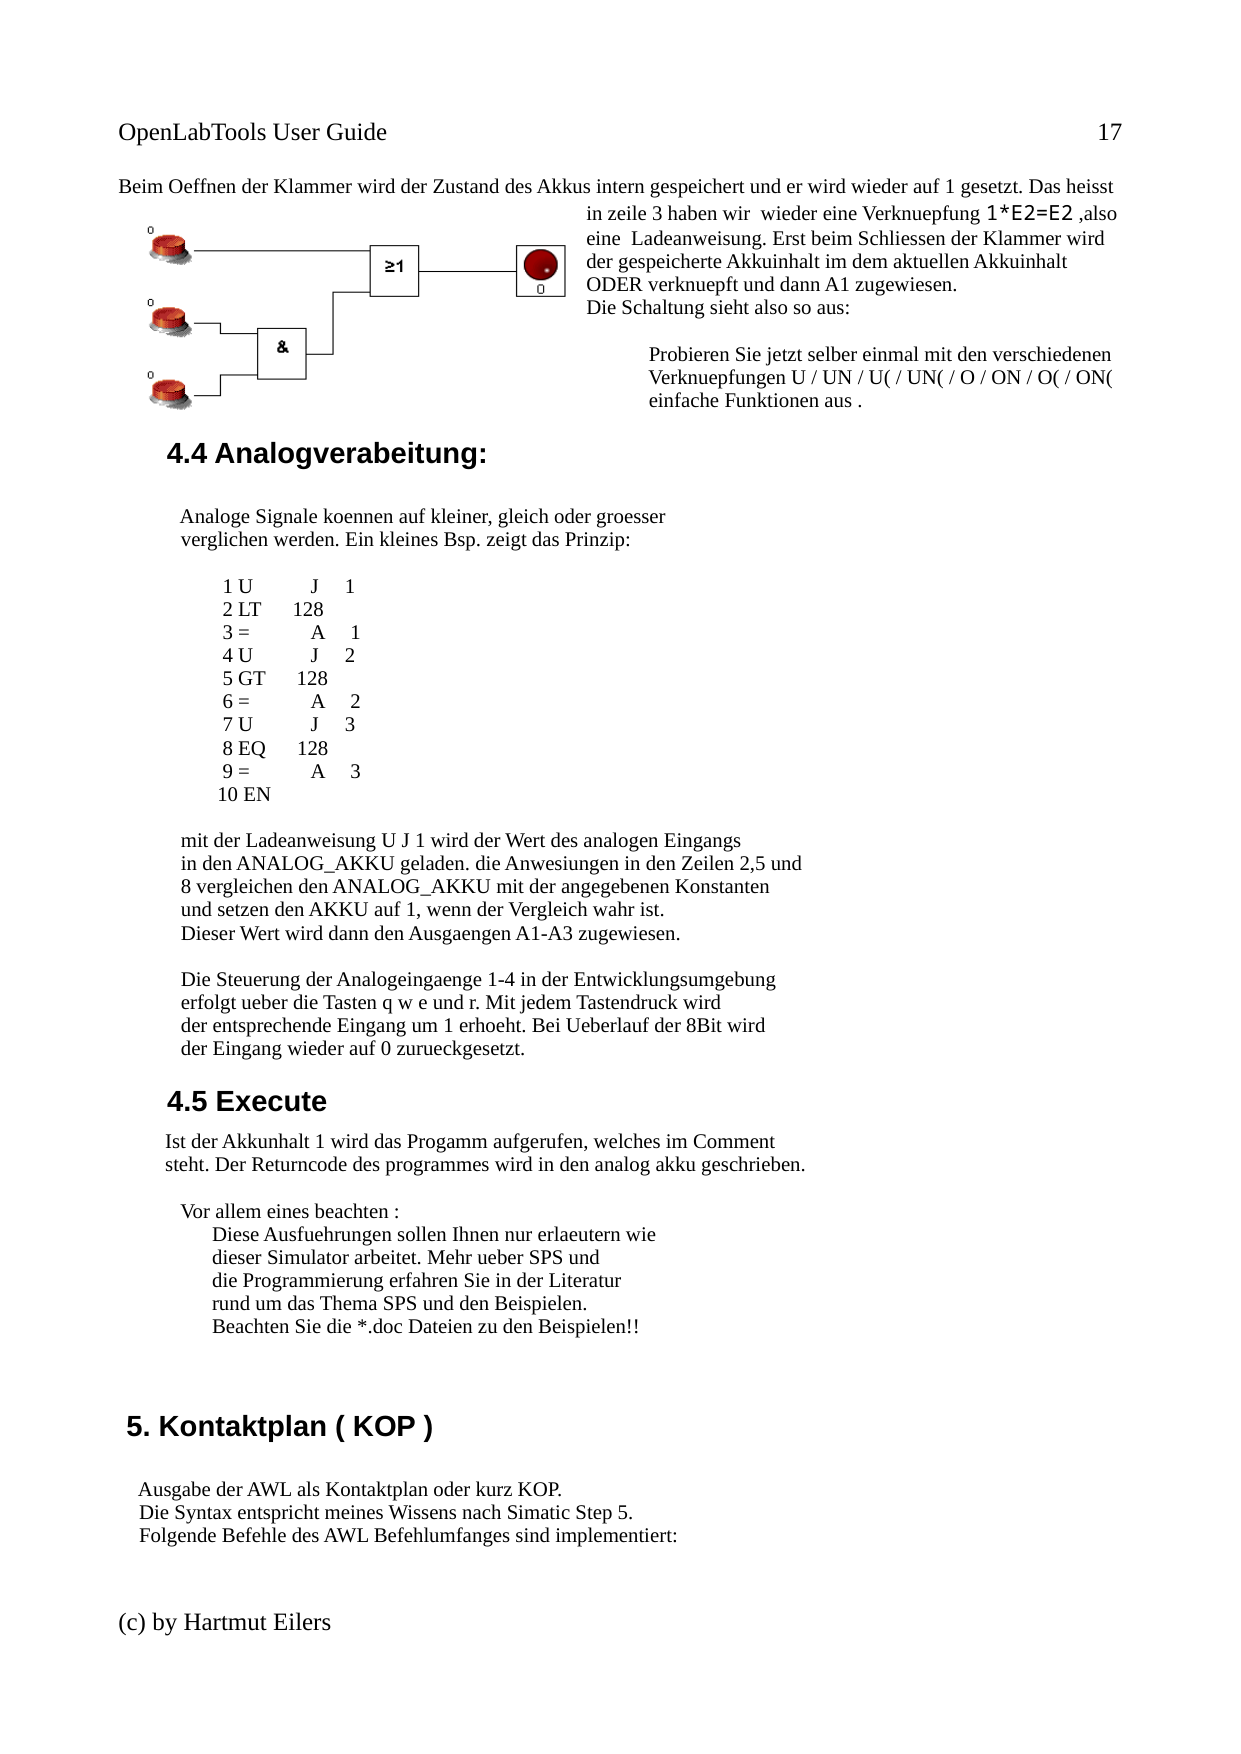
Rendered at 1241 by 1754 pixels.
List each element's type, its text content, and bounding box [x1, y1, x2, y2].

text Ausgabe der AWL als Kontaktplan oder kurz KOP. [118, 1478, 1122, 1501]
text Beim Oeffnen der Klammer wird der Zustand des Akkus intern gespeichert und er wird wieder auf 1 gesetzt. Das heisst in zeile 3 haben wir wieder eine Verknuepfung 1*E2=E2 ,also eine Ladeanweisung. Erst beim Schliessen der Klammer wird der gespeicherte Akkuinhalt im dem aktuellen Akkuinhalt ODER verknuepft und dann A1 zugewiesen. Die Schaltung sieht also so aus: [118, 175, 1122, 319]
text 8 vergleichen den ANALOG_AKKU mit der angegebenen Konstanten [118, 875, 1122, 898]
subtitle 4.4 Analogverabeitung: [118, 437, 1122, 469]
text Ist der Akkunhalt 1 wird das Progamm aufgerufen, welches im Comment [118, 1130, 1122, 1153]
text Beachten Sie die *.doc Dateien zu den Beispielen!! [118, 1315, 1122, 1338]
subtitle 4.5 Execute [118, 1085, 1122, 1118]
text Vor allem eines beachten : [118, 1199, 1122, 1223]
text Die Steuerung der Analogeingaenge 1-4 in der Entwicklungsumgebung [118, 968, 1122, 991]
text Die Syntax entspricht meines Wissens nach Simatic Step 5. [118, 1501, 1122, 1524]
text Analoge Signale koennen auf kleiner, gleich oder groesser [118, 505, 1122, 528]
text in den ANALOG_AKKU geladen. die Anwesiungen in den Zeilen 2,5 und [118, 852, 1122, 875]
text Verknuepfungen U / UN / U( / UN( / O / ON / O( / ON( [587, 366, 1122, 389]
text 7 U J 3 [118, 713, 1122, 736]
text steht. Der Returncode des programmes wird in den analog akku geschrieben. [118, 1153, 1122, 1176]
text der Eingang wieder auf 0 zurueckgesetzt. [118, 1037, 1122, 1060]
text 4 U J 2 [118, 644, 1122, 667]
text 9 = A 3 [118, 759, 1122, 783]
text Dieser Wert wird dann den Ausgaengen A1-A3 zugewiesen. [118, 921, 1122, 944]
text die Programmierung erfahren Sie in der Literatur [118, 1269, 1122, 1292]
text Probieren Sie jetzt selber einmal mit den verschiedenen [587, 342, 1122, 366]
subtitle 5. Kontaktplan ( KOP ) [118, 1409, 1122, 1442]
text 1 U J 1 [118, 574, 1122, 598]
text 8 EQ 128 [118, 736, 1122, 759]
text einfache Funktionen aus . [587, 389, 1122, 412]
text 6 = A 2 [118, 690, 1122, 713]
text 2 LT 128 [118, 598, 1122, 621]
text rund um das Thema SPS und den Beispielen. [118, 1292, 1122, 1315]
text 10 EN [118, 783, 1122, 806]
text mit der Ladeanweisung U J 1 wird der Wert des analogen Eingangs [118, 829, 1122, 852]
text Folgende Befehle des AWL Befehlumfanges sind implementiert: [118, 1524, 1122, 1547]
text dieser Simulator arbeitet. Mehr ueber SPS und [118, 1246, 1122, 1269]
text verglichen werden. Ein kleines Bsp. zeigt das Prinzip: [118, 528, 1122, 551]
text der entsprechende Eingang um 1 erhoeht. Bei Ueberlauf der 8Bit wird [118, 1014, 1122, 1037]
text und setzen den AKKU auf 1, wenn der Vergleich wahr ist. [118, 898, 1122, 921]
text Diese Ausfuehrungen sollen Ihnen nur erlaeutern wie [118, 1223, 1122, 1246]
text erfolgt ueber die Tasten q w e und r. Mit jedem Tastendruck wird [118, 991, 1122, 1014]
picture [122, 212, 587, 420]
text 5 GT 128 [118, 667, 1122, 690]
text 3 = A 1 [118, 621, 1122, 644]
